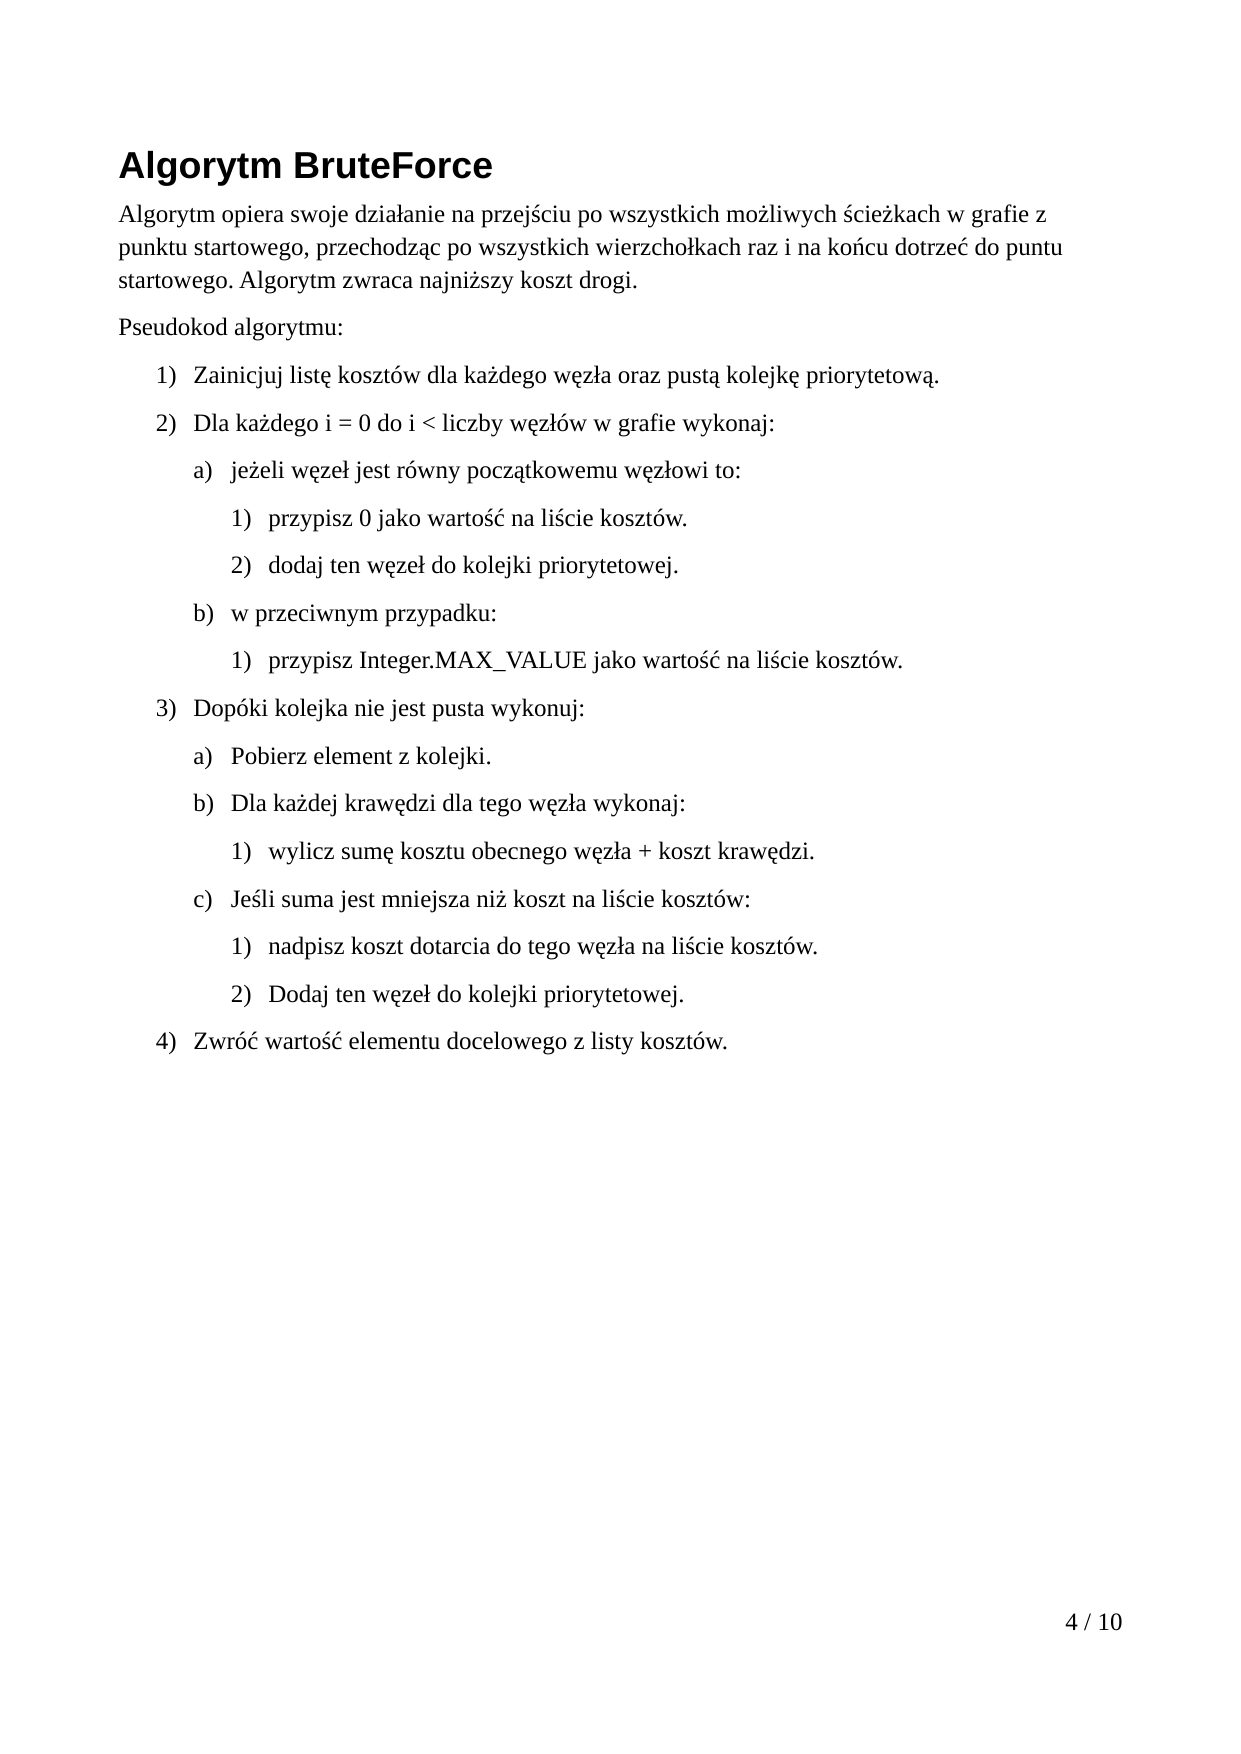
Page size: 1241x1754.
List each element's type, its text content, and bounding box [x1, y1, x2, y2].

list nadpisz koszt dotarcia do tego węzła na liście kosztów. [231, 931, 1122, 960]
text Pseudokod algorytmu: [118, 312, 1122, 341]
text Algorytm opiera swoje działanie na przejściu po wszystkich możliwych ścieżkach w grafie z punktu startowego, przechodząc po wszystkich wierzchołkach raz i na końcu dotrzeć do puntu startowego. Algorytm zwraca najniższy koszt drogi. [118, 199, 1122, 293]
list Dla każdego i = 0 do i < liczby węzłów w grafie wykonaj: [156, 408, 1122, 436]
list przypisz Integer.MAX_VALUE jako wartość na liście kosztów. [231, 646, 1122, 674]
list Jeśli suma jest mniejsza niż koszt na liście kosztów: [193, 884, 1122, 912]
list jeżeli węzeł jest równy początkowemu węzłowi to: [193, 455, 1122, 484]
list Zainicjuj listę kosztów dla każdego węzła oraz pustą kolejkę priorytetową. [156, 360, 1122, 389]
subtitle Algorytm BruteForce [118, 143, 1122, 186]
list Zwróć wartość elementu docelowego z listy kosztów. [156, 1026, 1122, 1055]
list Pobierz element z kolejki. [193, 741, 1122, 769]
list Dla każdej krawędzi dla tego węzła wykonaj: [193, 788, 1122, 817]
list Dopóki kolejka nie jest pusta wykonuj: [156, 693, 1122, 722]
list dodaj ten węzeł do kolejki priorytetowej. [231, 550, 1122, 579]
list wylicz sumę kosztu obecnego węzła + koszt krawędzi. [231, 836, 1122, 865]
list Dodaj ten węzeł do kolejki priorytetowej. [231, 979, 1122, 1008]
list przypisz 0 jako wartość na liście kosztów. [231, 503, 1122, 532]
list w przeciwnym przypadku: [193, 598, 1122, 627]
